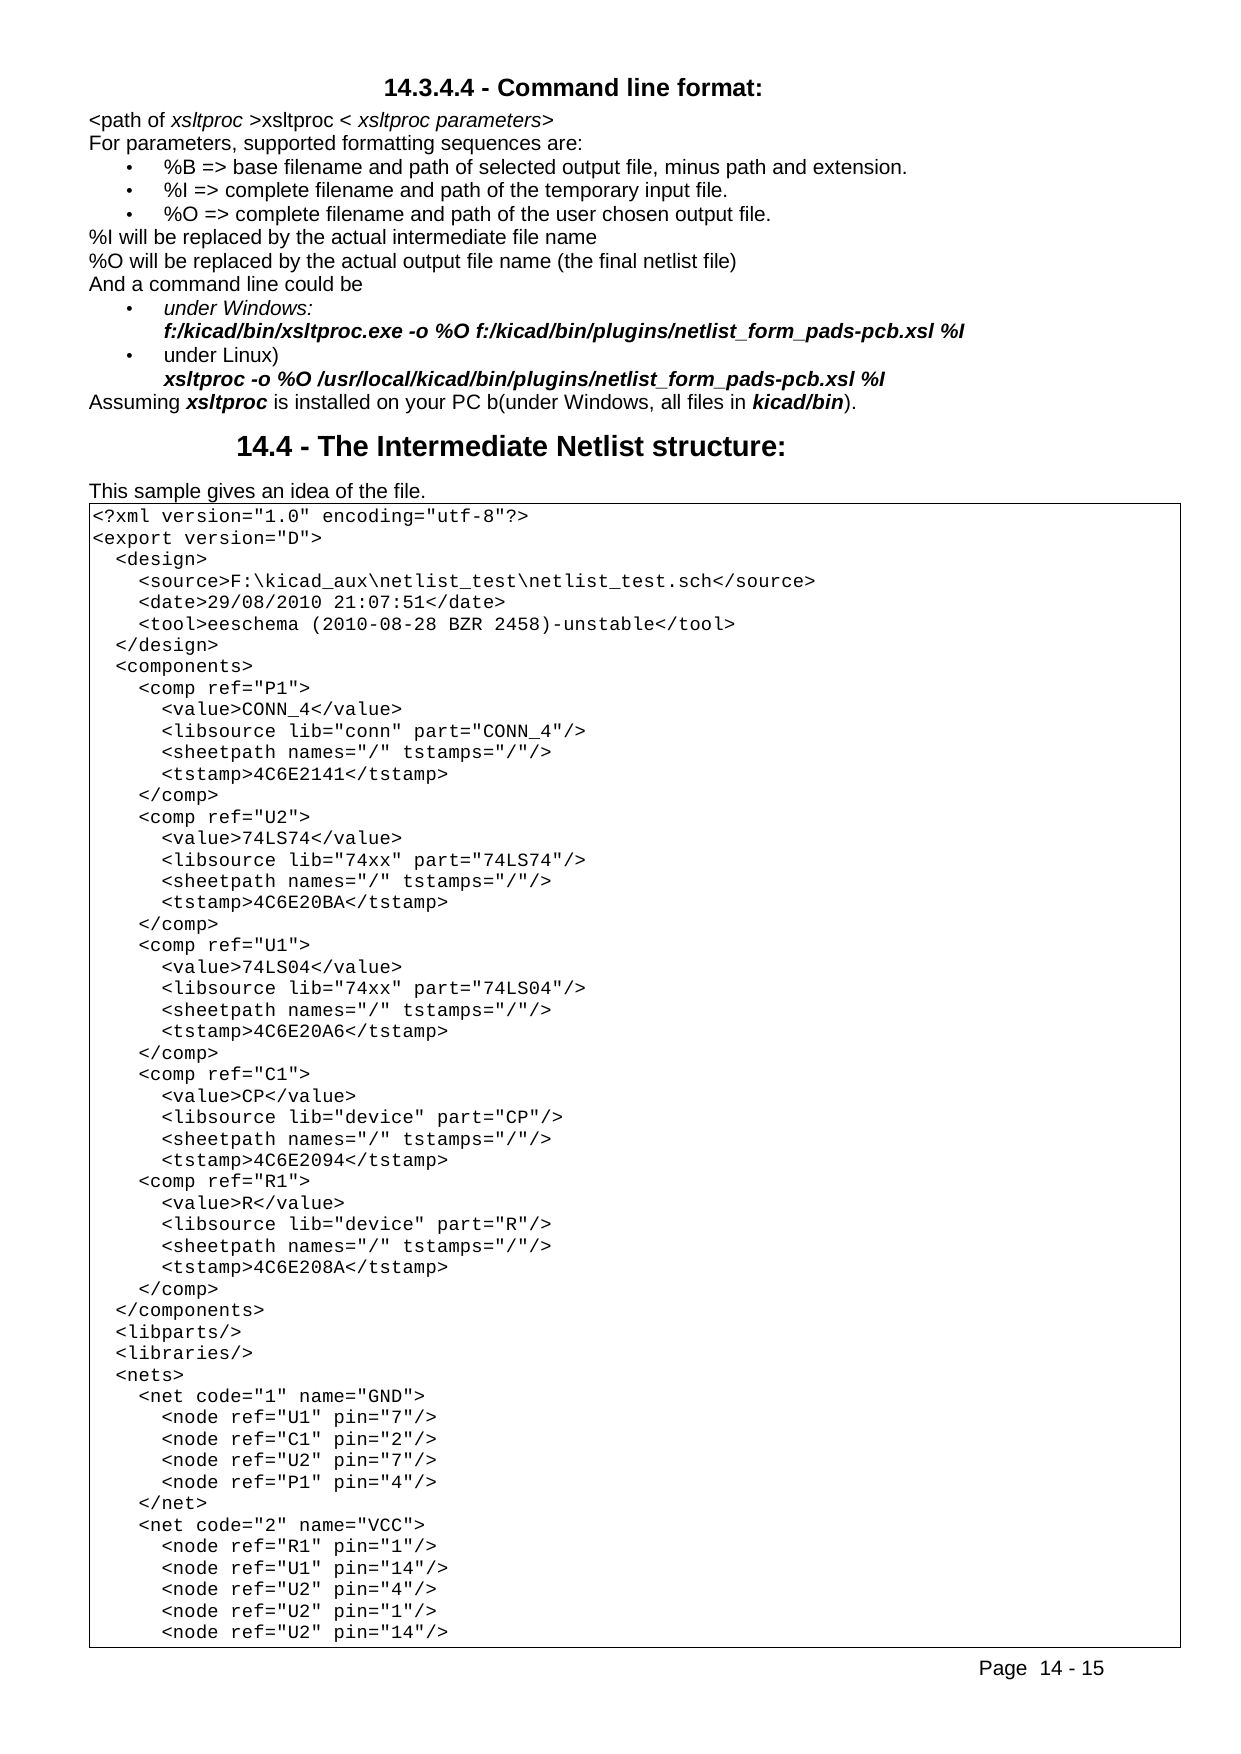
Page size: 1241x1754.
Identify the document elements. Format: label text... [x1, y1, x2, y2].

text <sheetpath names="/" tstamps="/"/> [90, 1232, 1180, 1254]
text <net code="2" name="VCC"> [90, 1511, 1180, 1533]
text <node ref="U2" pin="7"/> [90, 1447, 1180, 1468]
text And a command line could be [88, 273, 1181, 296]
text <comp ref="P1"> [90, 674, 1180, 696]
text <export version="D"> [90, 524, 1180, 546]
subtitle The Intermediate Netlist structure: [162, 430, 1181, 463]
text </comp> [90, 1039, 1180, 1061]
text </design> [90, 631, 1180, 653]
text <node ref="C1" pin="2"/> [90, 1425, 1180, 1447]
text <node ref="P1" pin="4"/> [90, 1468, 1180, 1490]
text <tstamp>4C6E20BA</tstamp> [90, 889, 1180, 910]
list %B => base filename and path of selected output file, minus path and extension. [126, 155, 1181, 179]
text <source>F:\kicad_aux\netlist_test\netlist_test.sch</source> [90, 567, 1180, 588]
text <libsource lib="device" part="CP"/> [90, 1103, 1180, 1125]
text <path of xsltproc >xsltproc < xsltproc parameters> [88, 108, 1181, 132]
text </net> [90, 1490, 1180, 1511]
text <value>CP</value> [90, 1082, 1180, 1103]
text </comp> [90, 910, 1180, 932]
text <tstamp>4C6E208A</tstamp> [90, 1254, 1180, 1275]
text <tstamp>4C6E2141</tstamp> [90, 760, 1180, 782]
text <comp ref="U1"> [90, 932, 1180, 953]
text <comp ref="R1"> [90, 1168, 1180, 1189]
text <sheetpath names="/" tstamps="/"/> [90, 739, 1180, 760]
text %I will be replaced by the actual intermediate file name [88, 226, 1181, 249]
text </comp> [90, 782, 1180, 803]
text <node ref="U2" pin="14"/> [90, 1618, 1180, 1647]
text <node ref="U2" pin="1"/> [90, 1597, 1180, 1618]
text <libsource lib="74xx" part="74LS74"/> [90, 846, 1180, 867]
text <comp ref="C1"> [90, 1061, 1180, 1082]
text <node ref="U1" pin="14"/> [90, 1554, 1180, 1576]
text <tstamp>4C6E2094</tstamp> [90, 1146, 1180, 1168]
text <net code="1" name="GND"> [90, 1382, 1180, 1404]
text <?xml version="1.0" encoding="utf-8"?> [90, 504, 1180, 524]
text <node ref="U1" pin="7"/> [90, 1404, 1180, 1425]
text This sample gives an idea of the file. [88, 479, 1181, 503]
text <design> [90, 546, 1180, 567]
text </components> [90, 1297, 1180, 1318]
text <sheetpath names="/" tstamps="/"/> [90, 996, 1180, 1018]
text </comp> [90, 1275, 1180, 1297]
list %I => complete filename and path of the temporary input file. [126, 179, 1181, 202]
text <components> [90, 653, 1180, 674]
list under Windows: f:/kicad/bin/xsltproc.exe -o %O f:/kicad/bin/plugins/netlist_form_pads-pcb.xsl %I [126, 296, 1181, 343]
text <value>74LS04</value> [90, 953, 1180, 975]
text <libsource lib="74xx" part="74LS04"/> [90, 975, 1180, 996]
text <comp ref="U2"> [90, 803, 1180, 824]
text <libraries/> [90, 1339, 1180, 1361]
text <node ref="R1" pin="1"/> [90, 1533, 1180, 1554]
text %O will be replaced by the actual output file name (the final netlist file) [88, 249, 1181, 273]
text <sheetpath names="/" tstamps="/"/> [90, 867, 1180, 889]
text <value>R</value> [90, 1189, 1180, 1211]
text <sheetpath names="/" tstamps="/"/> [90, 1125, 1180, 1146]
text <libsource lib="conn" part="CONN_4"/> [90, 717, 1180, 739]
text <value>CONN_4</value> [90, 696, 1180, 717]
text <node ref="U2" pin="4"/> [90, 1576, 1180, 1597]
text <tstamp>4C6E20A6</tstamp> [90, 1018, 1180, 1039]
text <tool>eeschema (2010-08-28 BZR 2458)-unstable</tool> [90, 610, 1180, 631]
text <libsource lib="device" part="R"/> [90, 1211, 1180, 1232]
text <date>29/08/2010 21:07:51</date> [90, 588, 1180, 610]
text <libparts/> [90, 1318, 1180, 1339]
text <value>74LS74</value> [90, 824, 1180, 846]
list under Linux) xsltproc -o %O /usr/local/kicad/bin/plugins/netlist_form_pads-pcb.xsl %I [126, 343, 1181, 391]
text <nets> [90, 1361, 1180, 1382]
list %O => complete filename and path of the user chosen output file. [126, 202, 1181, 226]
subtitle Command line format: [310, 74, 1181, 102]
text For parameters, supported formatting sequences are: [88, 132, 1181, 155]
text Assuming xsltproc is installed on your PC b(under Windows, all files in kicad/bin). [88, 391, 1181, 414]
